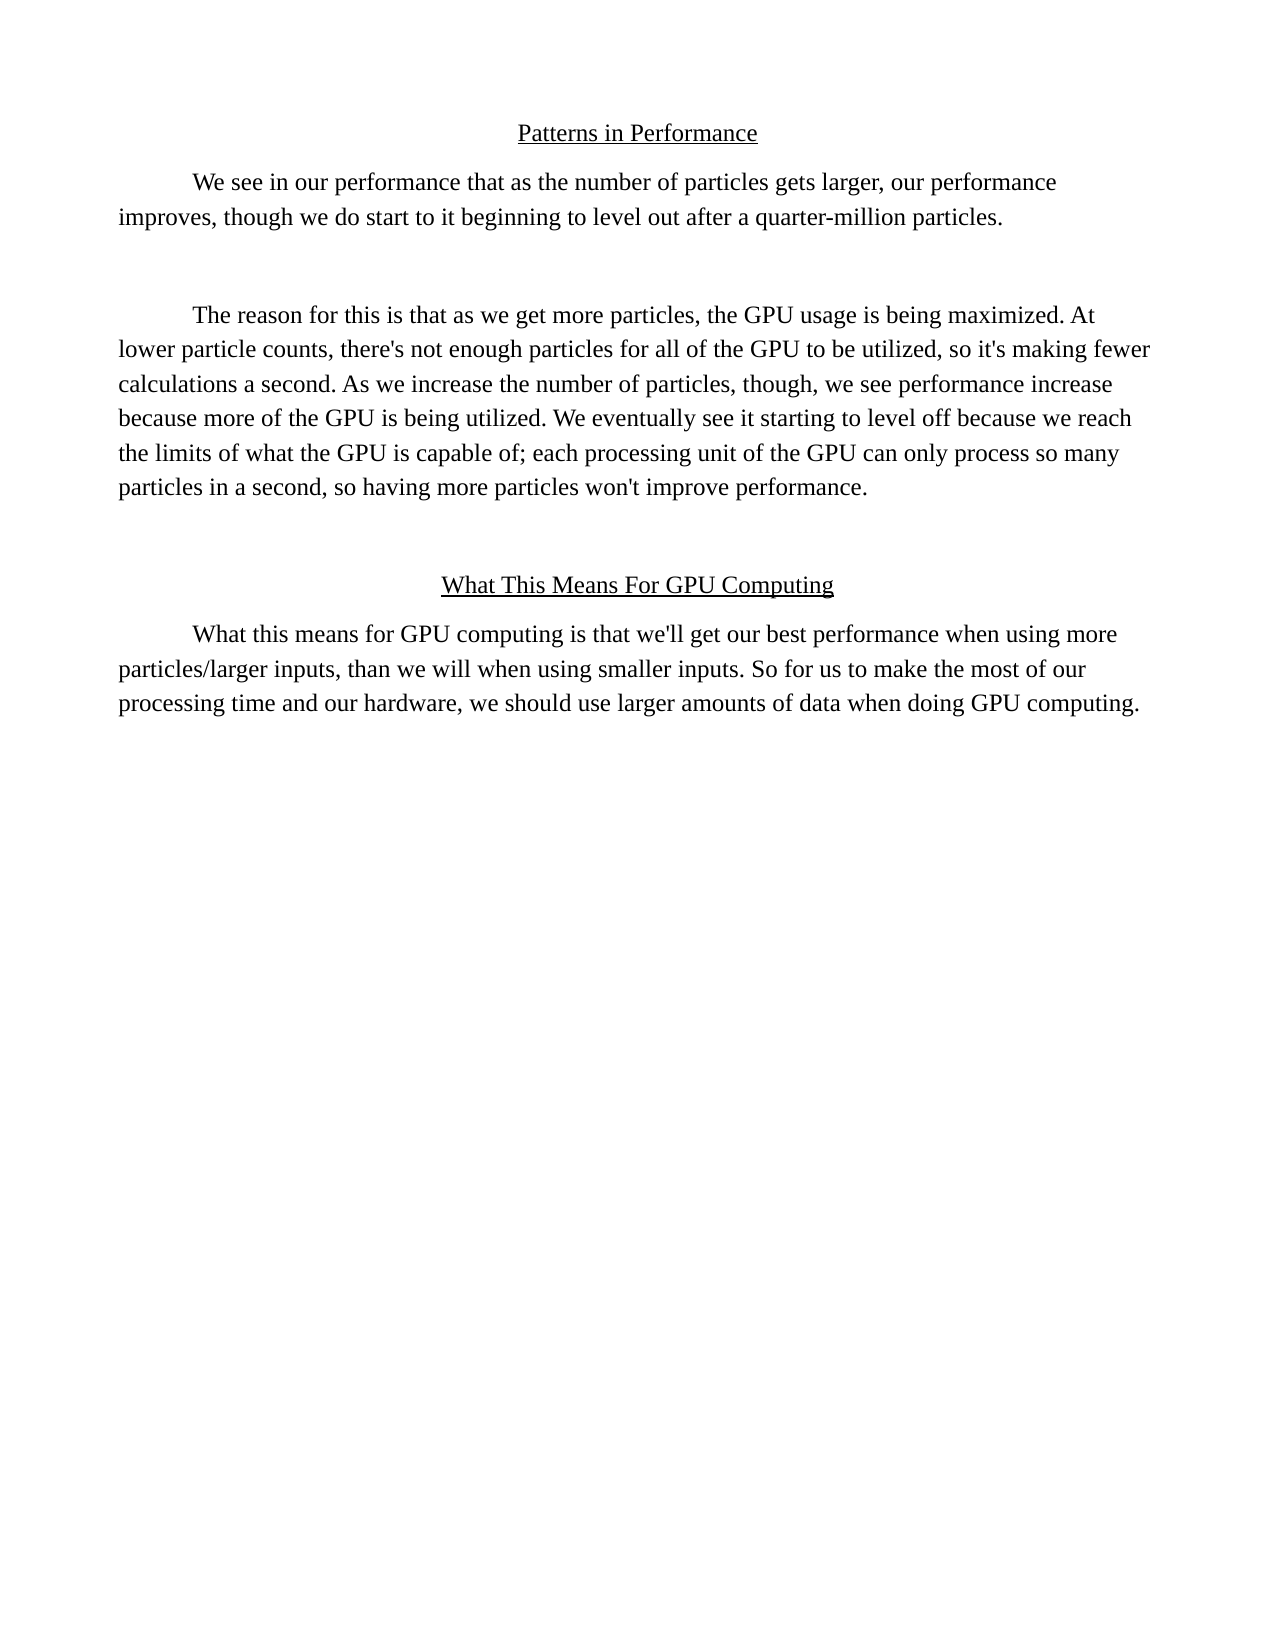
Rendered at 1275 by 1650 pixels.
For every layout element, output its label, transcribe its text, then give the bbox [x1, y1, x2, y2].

text What this means for GPU computing is that we'll get our best performance when using more particles/larger inputs, than we will when using smaller inputs. So for us to make the most of our processing time and our hardware, we should use larger amounts of data when doing GPU computing. [118, 619, 1157, 717]
text We see in our performance that as the number of particles gets larger, our performance improves, though we do start to it beginning to level out after a quarter-million particles. [118, 167, 1157, 230]
text Patterns in Performance [118, 118, 1157, 147]
text What This Means For GPU Computing [118, 570, 1157, 599]
text The reason for this is that as we get more particles, the GPU usage is being maximized. At lower particle counts, there's not enough particles for all of the GPU to be utilized, so it's making fewer calculations a second. As we increase the number of particles, though, we see performance increase because more of the GPU is being utilized. We eventually see it starting to level off because we reach the limits of what the GPU is capable of; each processing unit of the GPU can only process so many particles in a second, so having more particles won't improve performance. [118, 300, 1157, 501]
